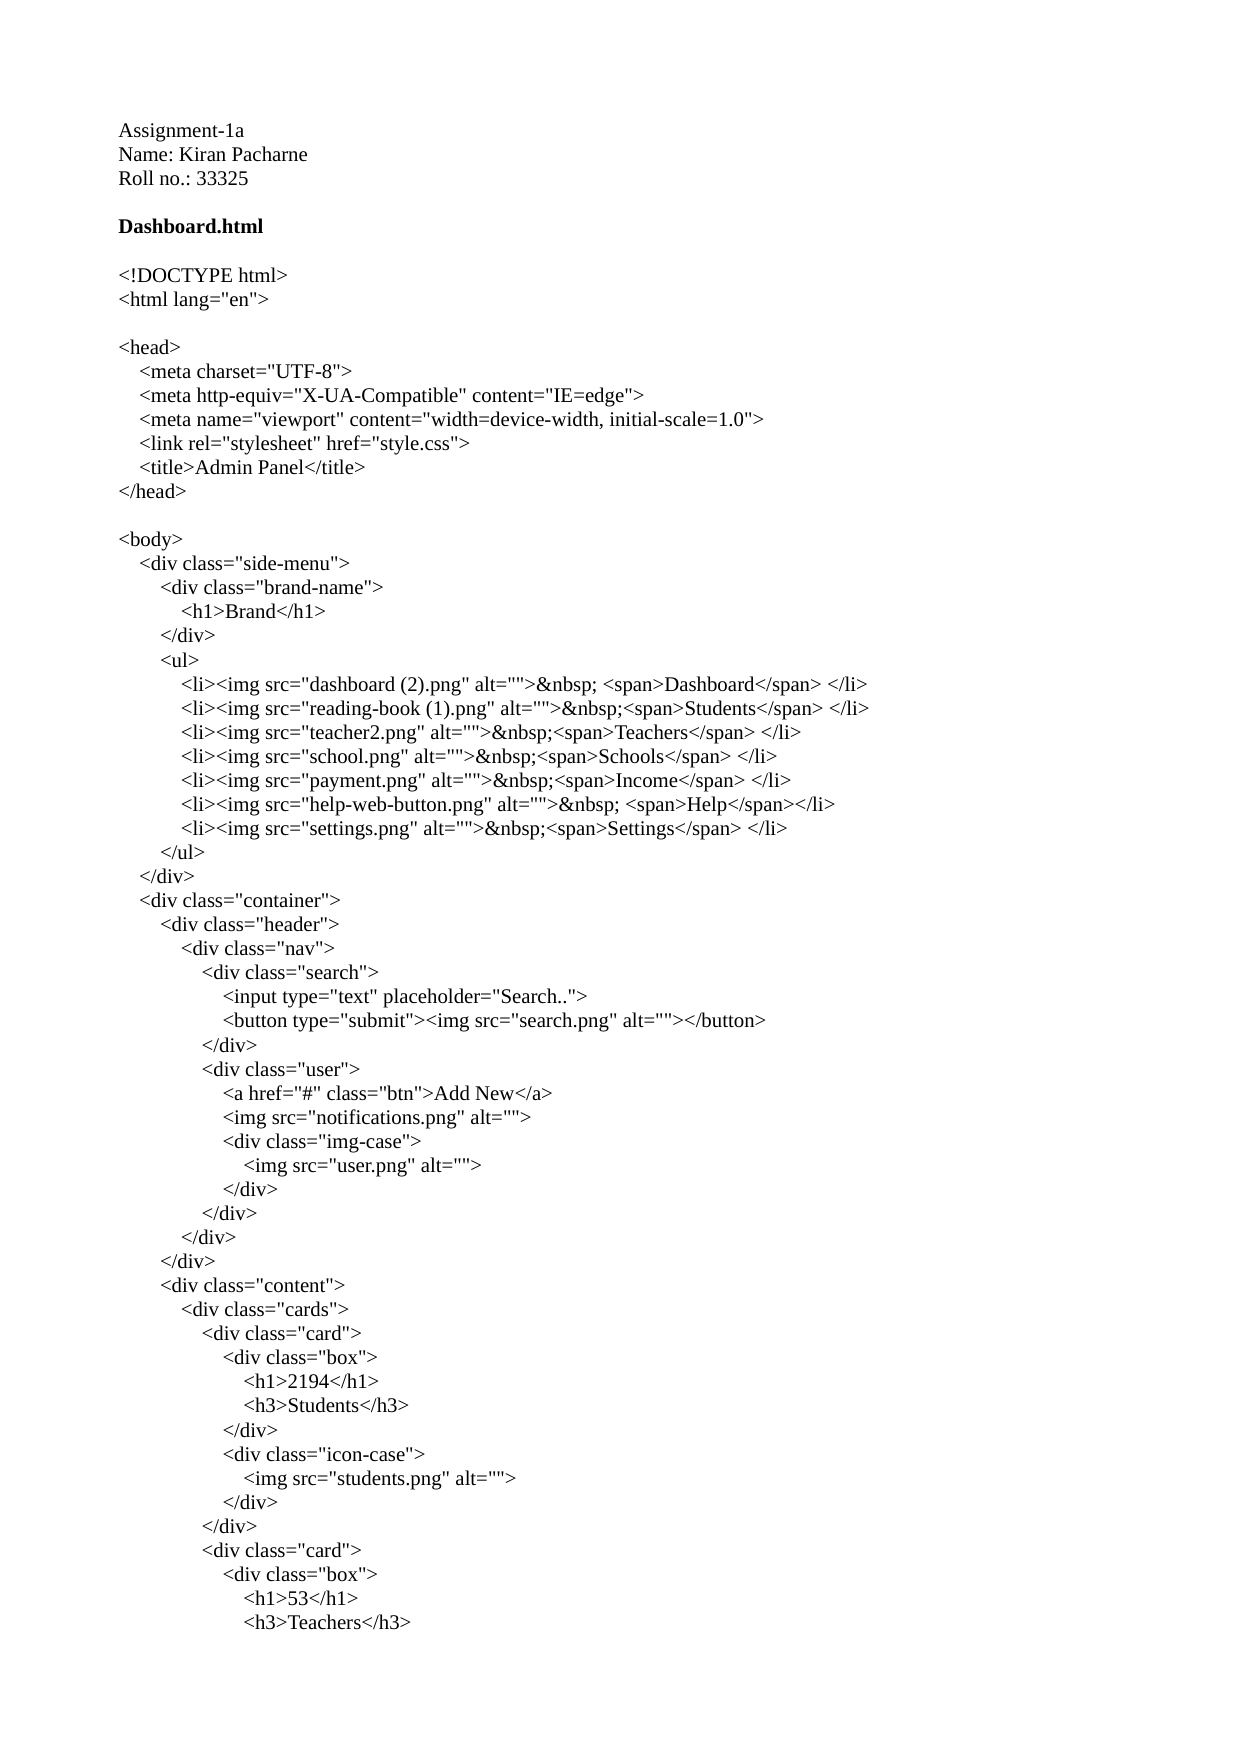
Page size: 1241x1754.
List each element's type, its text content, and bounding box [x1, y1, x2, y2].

text <meta http-equiv="X-UA-Compatible" content="IE=edge"> [118, 383, 1122, 407]
text <meta charset="UTF-8"> [118, 359, 1122, 383]
text <input type="text" placeholder="Search.."> [118, 984, 1122, 1008]
text <div class="card"> [118, 1321, 1122, 1345]
text Dashboard.html [118, 214, 1122, 238]
text <head> [118, 335, 1122, 359]
text <div class="box"> [118, 1562, 1122, 1586]
text <title>Admin Panel</title> [118, 455, 1122, 479]
text <div class="user"> [118, 1057, 1122, 1081]
text <meta name="viewport" content="width=device-width, initial-scale=1.0"> [118, 407, 1122, 431]
text </div> [118, 1225, 1122, 1249]
text Roll no.: 33325 [118, 166, 1122, 190]
text </head> [118, 479, 1122, 503]
text <li><img src="dashboard (2).png" alt="">&nbsp; <span>Dashboard</span> </li> [118, 672, 1122, 696]
text </div> [118, 1201, 1122, 1225]
text <div class="nav"> [118, 936, 1122, 960]
text <div class="header"> [118, 912, 1122, 936]
text <li><img src="help-web-button.png" alt="">&nbsp; <span>Help</span></li> [118, 792, 1122, 816]
text <div class="box"> [118, 1345, 1122, 1369]
text <html lang="en"> [118, 287, 1122, 311]
text <h1>2194</h1> [118, 1369, 1122, 1393]
text <div class="card"> [118, 1538, 1122, 1562]
text </ul> [118, 840, 1122, 864]
text <img src="notifications.png" alt=""> [118, 1105, 1122, 1129]
text <h3>Teachers</h3> [118, 1610, 1122, 1634]
text <li><img src="reading-book (1).png" alt="">&nbsp;<span>Students</span> </li> [118, 696, 1122, 720]
text <div class="brand-name"> [118, 575, 1122, 599]
text <div class="icon-case"> [118, 1442, 1122, 1466]
text <link rel="stylesheet" href="style.css"> [118, 431, 1122, 455]
text </div> [118, 1032, 1122, 1057]
text <div class="cards"> [118, 1297, 1122, 1321]
text <div class="side-menu"> [118, 551, 1122, 575]
text <div class="img-case"> [118, 1129, 1122, 1153]
text <img src="students.png" alt=""> [118, 1466, 1122, 1490]
text <!DOCTYPE html> [118, 262, 1122, 287]
text <ul> [118, 647, 1122, 672]
text <div class="search"> [118, 960, 1122, 984]
text </div> [118, 1490, 1122, 1514]
text </div> [118, 864, 1122, 888]
text </div> [118, 1249, 1122, 1273]
text <li><img src="teacher2.png" alt="">&nbsp;<span>Teachers</span> </li> [118, 720, 1122, 744]
text Name: Kiran Pacharne [118, 142, 1122, 166]
text <div class="container"> [118, 888, 1122, 912]
text <h1>53</h1> [118, 1586, 1122, 1610]
text <li><img src="settings.png" alt="">&nbsp;<span>Settings</span> </li> [118, 816, 1122, 840]
text <body> [118, 527, 1122, 551]
text <h3>Students</h3> [118, 1393, 1122, 1417]
text <img src="user.png" alt=""> [118, 1153, 1122, 1177]
text Assignment-1a [118, 118, 1122, 142]
text </div> [118, 623, 1122, 647]
text <div class="content"> [118, 1273, 1122, 1297]
text <button type="submit"><img src="search.png" alt=""></button> [118, 1008, 1122, 1032]
text <li><img src="payment.png" alt="">&nbsp;<span>Income</span> </li> [118, 768, 1122, 792]
text <h1>Brand</h1> [118, 599, 1122, 623]
text </div> [118, 1514, 1122, 1538]
text </div> [118, 1417, 1122, 1442]
text <li><img src="school.png" alt="">&nbsp;<span>Schools</span> </li> [118, 744, 1122, 768]
text <a href="#" class="btn">Add New</a> [118, 1081, 1122, 1105]
text </div> [118, 1177, 1122, 1201]
